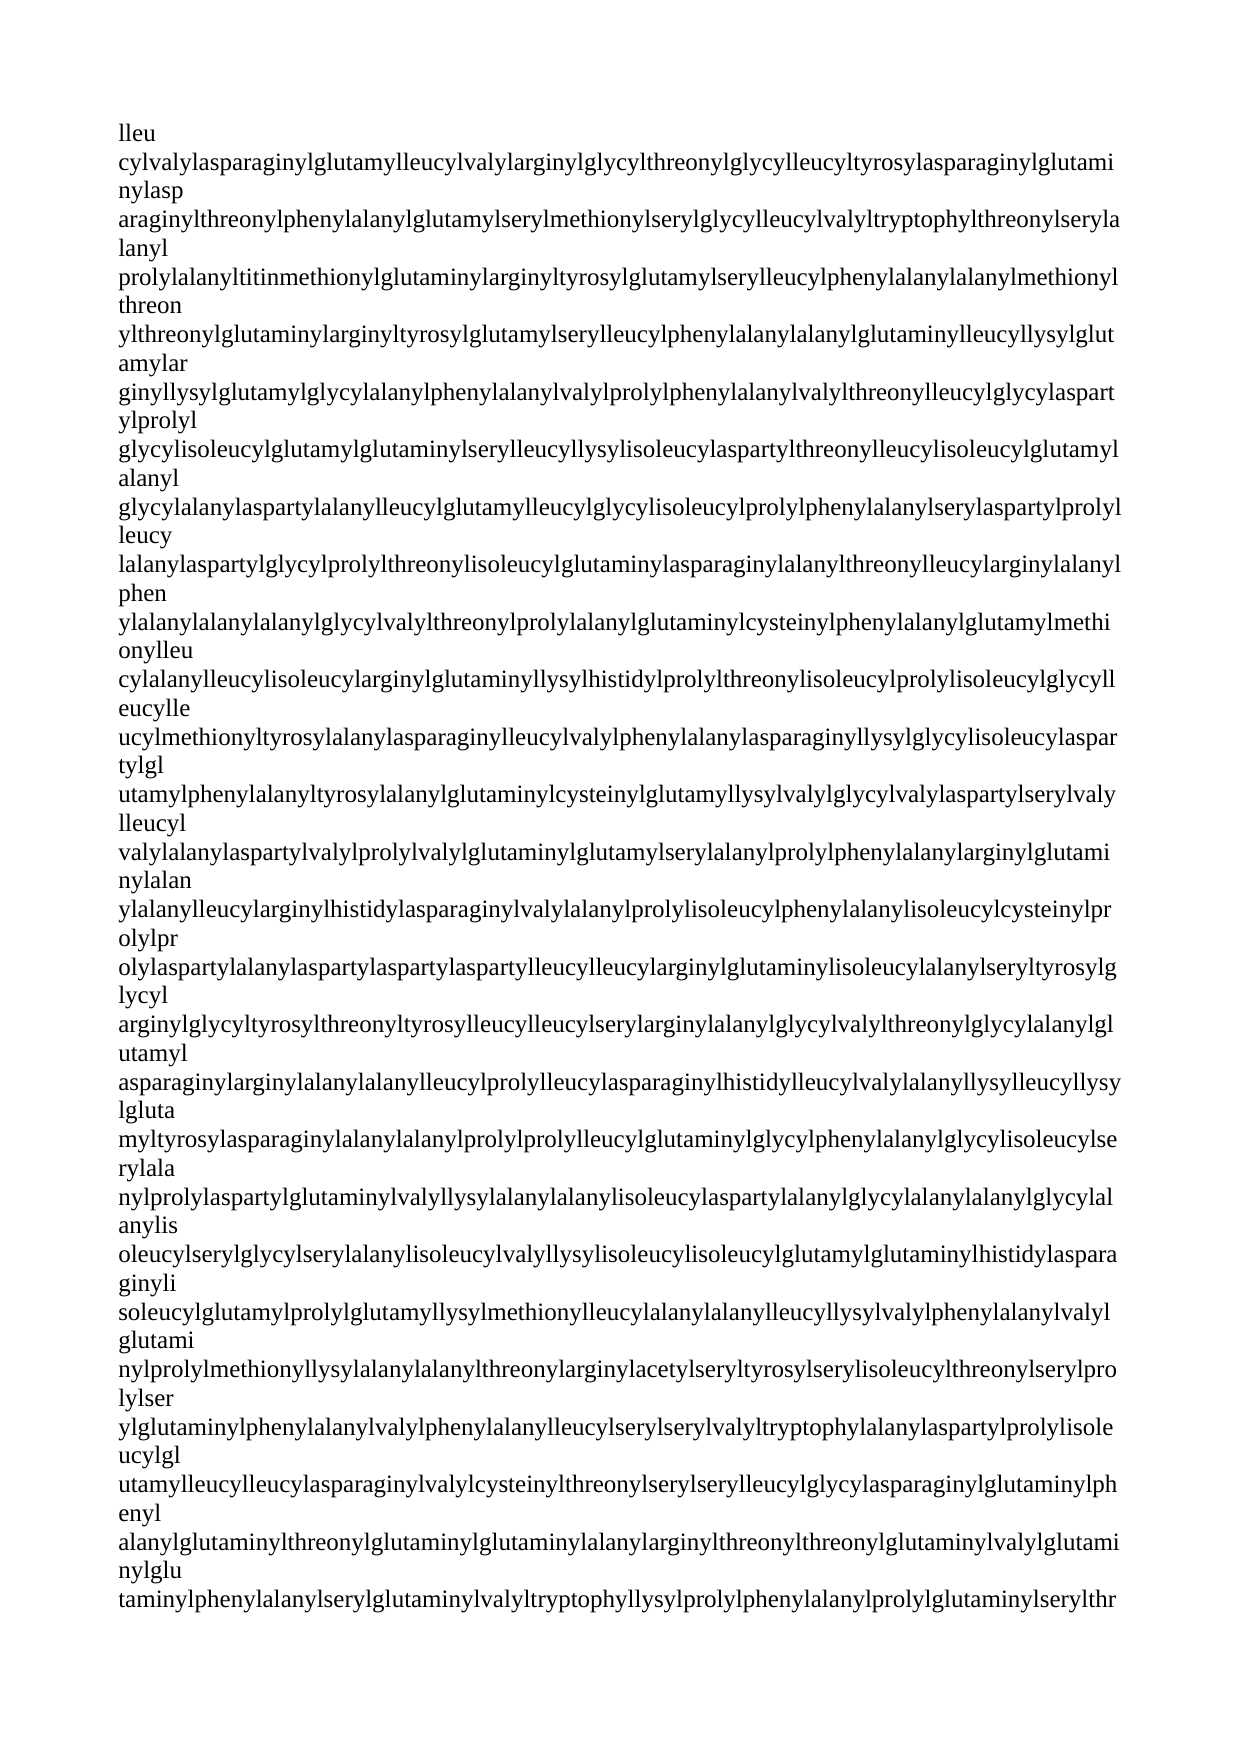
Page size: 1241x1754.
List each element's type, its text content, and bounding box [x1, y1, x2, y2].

text lleu cylvalylasparaginylglutamylleucylvalylarginylglycylthreonylglycylleucyltyrosylasparaginylglutaminylasp araginylthreonylphenylalanylglutamylserylmethionylserylglycylleucylvalyltryptophylthreonylserylalanyl prolylalanyltitinmethionylglutaminylarginyltyrosylglutamylserylleucylphenylalanylalanylmethionylthreon ylthreonylglutaminylarginyltyrosylglutamylserylleucylphenylalanylalanylglutaminylleucyllysylglutamylar ginyllysylglutamylglycylalanylphenylalanylvalylprolylphenylalanylvalylthreonylleucylglycylaspartylprolyl glycylisoleucylglutamylglutaminylserylleucyllysylisoleucylaspartylthreonylleucylisoleucylglutamylalanyl glycylalanylaspartylalanylleucylglutamylleucylglycylisoleucylprolylphenylalanylserylaspartylprolylleucy lalanylaspartylglycylprolylthreonylisoleucylglutaminylasparaginylalanylthreonylleucylarginylalanylphen ylalanylalanylalanylglycylvalylthreonylprolylalanylglutaminylcysteinylphenylalanylglutamylmethionylleu cylalanylleucylisoleucylarginylglutaminyllysylhistidylprolylthreonylisoleucylprolylisoleucylglycylleucylle ucylmethionyltyrosylalanylasparaginylleucylvalylphenylalanylasparaginyllysylglycylisoleucylaspartylgl utamylphenylalanyltyrosylalanylglutaminylcysteinylglutamyllysylvalylglycylvalylaspartylserylvalylleucyl valylalanylaspartylvalylprolylvalylglutaminylglutamylserylalanylprolylphenylalanylarginylglutaminylalan ylalanylleucylarginylhistidylasparaginylvalylalanylprolylisoleucylphenylalanylisoleucylcysteinylprolylpr olylaspartylalanylaspartylaspartylaspartylleucylleucylarginylglutaminylisoleucylalanylseryltyrosylglycyl arginylglycyltyrosylthreonyltyrosylleucylleucylserylarginylalanylglycylvalylthreonylglycylalanylglutamyl asparaginylarginylalanylalanylleucylprolylleucylasparaginylhistidylleucylvalylalanyllysylleucyllysylgluta myltyrosylasparaginylalanylalanylprolylprolylleucylglutaminylglycylphenylalanylglycylisoleucylserylala nylprolylaspartylglutaminylvalyllysylalanylalanylisoleucylaspartylalanylglycylalanylalanylglycylalanylis oleucylserylglycylserylalanylisoleucylvalyllysylisoleucylisoleucylglutamylglutaminylhistidylasparaginyli soleucylglutamylprolylglutamyllysylmethionylleucylalanylalanylleucyllysylvalylphenylalanylvalylglutami nylprolylmethionyllysylalanylalanylthreonylarginylacetylseryltyrosylserylisoleucylthreonylserylprolylser ylglutaminylphenylalanylvalylphenylalanylleucylserylserylvalyltryptophylalanylaspartylprolylisoleucylgl utamylleucylleucylasparaginylvalylcysteinylthreonylserylserylleucylglycylasparaginylglutaminylphenyl alanylglutaminylthreonylglutaminylglutaminylalanylarginylthreonylthreonylglutaminylvalylglutaminylglu taminylphenylalanylserylglutaminylvalyltryptophyllysylprolylphenylalanylprolylglutaminylserylthr [118, 118, 1122, 1613]
